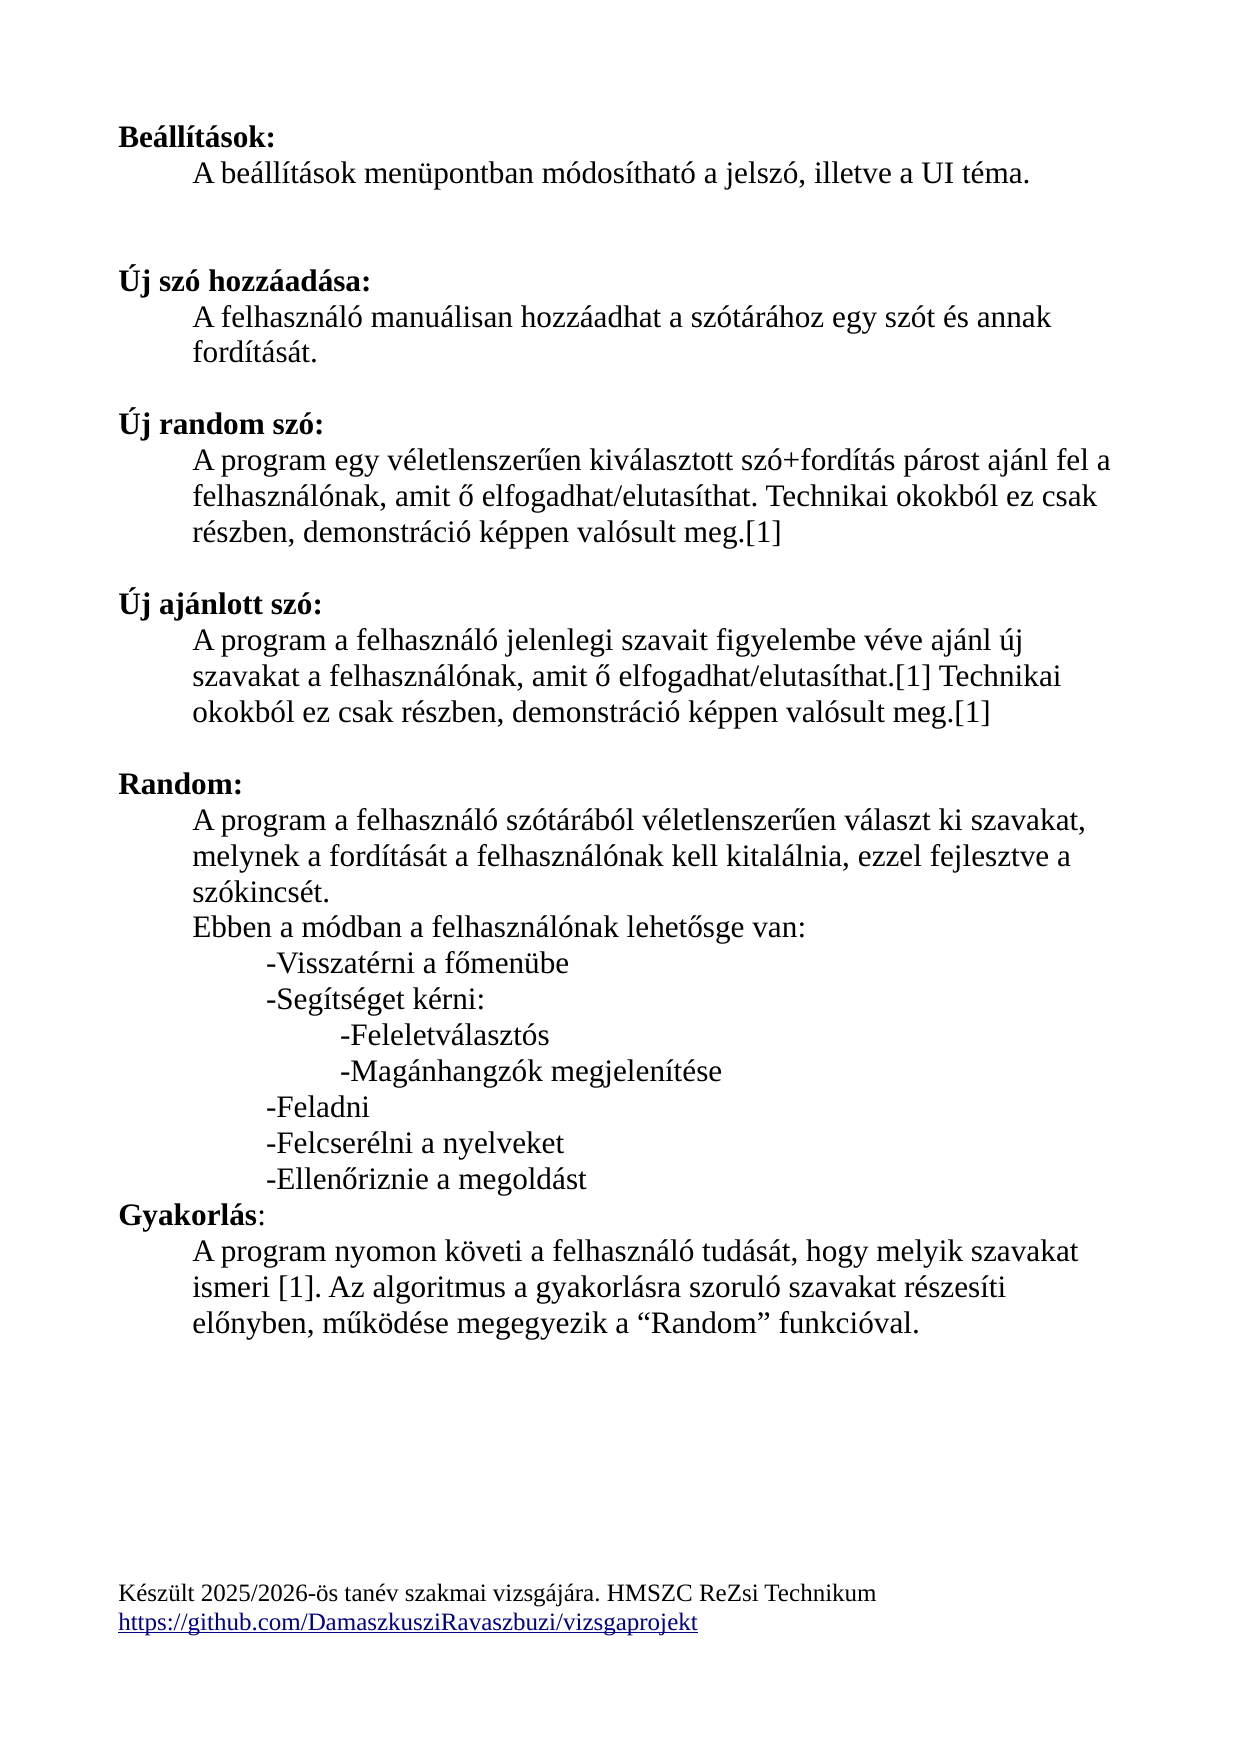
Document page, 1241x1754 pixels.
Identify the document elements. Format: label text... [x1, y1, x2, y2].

text Random: [118, 765, 1122, 801]
text A program egy véletlenszerűen kiválasztott szó+fordítás párost ajánl fel a felhasználónak, amit ő elfogadhat/elutasíthat. Technikai okokból ez csak részben, demonstráció képpen valósult meg.[1] [118, 442, 1122, 549]
text -Ellenőriznie a megoldást [118, 1160, 1122, 1196]
text A program a felhasználó jelenlegi szavait figyelembe véve ajánl új szavakat a felhasználónak, amit ő elfogadhat/elutasíthat.[1] Technikai okokból ez csak részben, demonstráció képpen valósult meg.[1] [118, 621, 1122, 729]
text Gyakorlás: [118, 1196, 1122, 1232]
text Beállítások: [118, 118, 1122, 154]
text Új szó hozzáadása: [118, 262, 1122, 298]
text -Magánhangzók megjelenítése [118, 1052, 1122, 1088]
text -Felcserélni a nyelveket [118, 1124, 1122, 1160]
text A program nyomon követi a felhasználó tudását, hogy melyik szavakat ismeri [1]. Az algoritmus a gyakorlásra szoruló szavakat részesíti előnyben, működése megegyezik a “Random” funkcióval. [118, 1232, 1122, 1340]
text -Visszatérni a főmenübe [118, 945, 1122, 981]
text A felhasználó manuálisan hozzáadhat a szótárához egy szót és annak fordítását. [118, 298, 1122, 370]
text Új random szó: [118, 406, 1122, 442]
text -Segítséget kérni: [118, 981, 1122, 1017]
text -Feladni [118, 1088, 1122, 1124]
text A beállítások menüpontban módosítható a jelszó, illetve a UI téma. [118, 154, 1122, 190]
text A program a felhasználó szótárából véletlenszerűen választ ki szavakat, melynek a fordítását a felhasználónak kell kitalálnia, ezzel fejlesztve a szókincsét. [118, 801, 1122, 909]
text Új ajánlott szó: [118, 585, 1122, 621]
text -Feleletválasztós [118, 1017, 1122, 1052]
text Ebben a módban a felhasználónak lehetősge van: [118, 909, 1122, 945]
